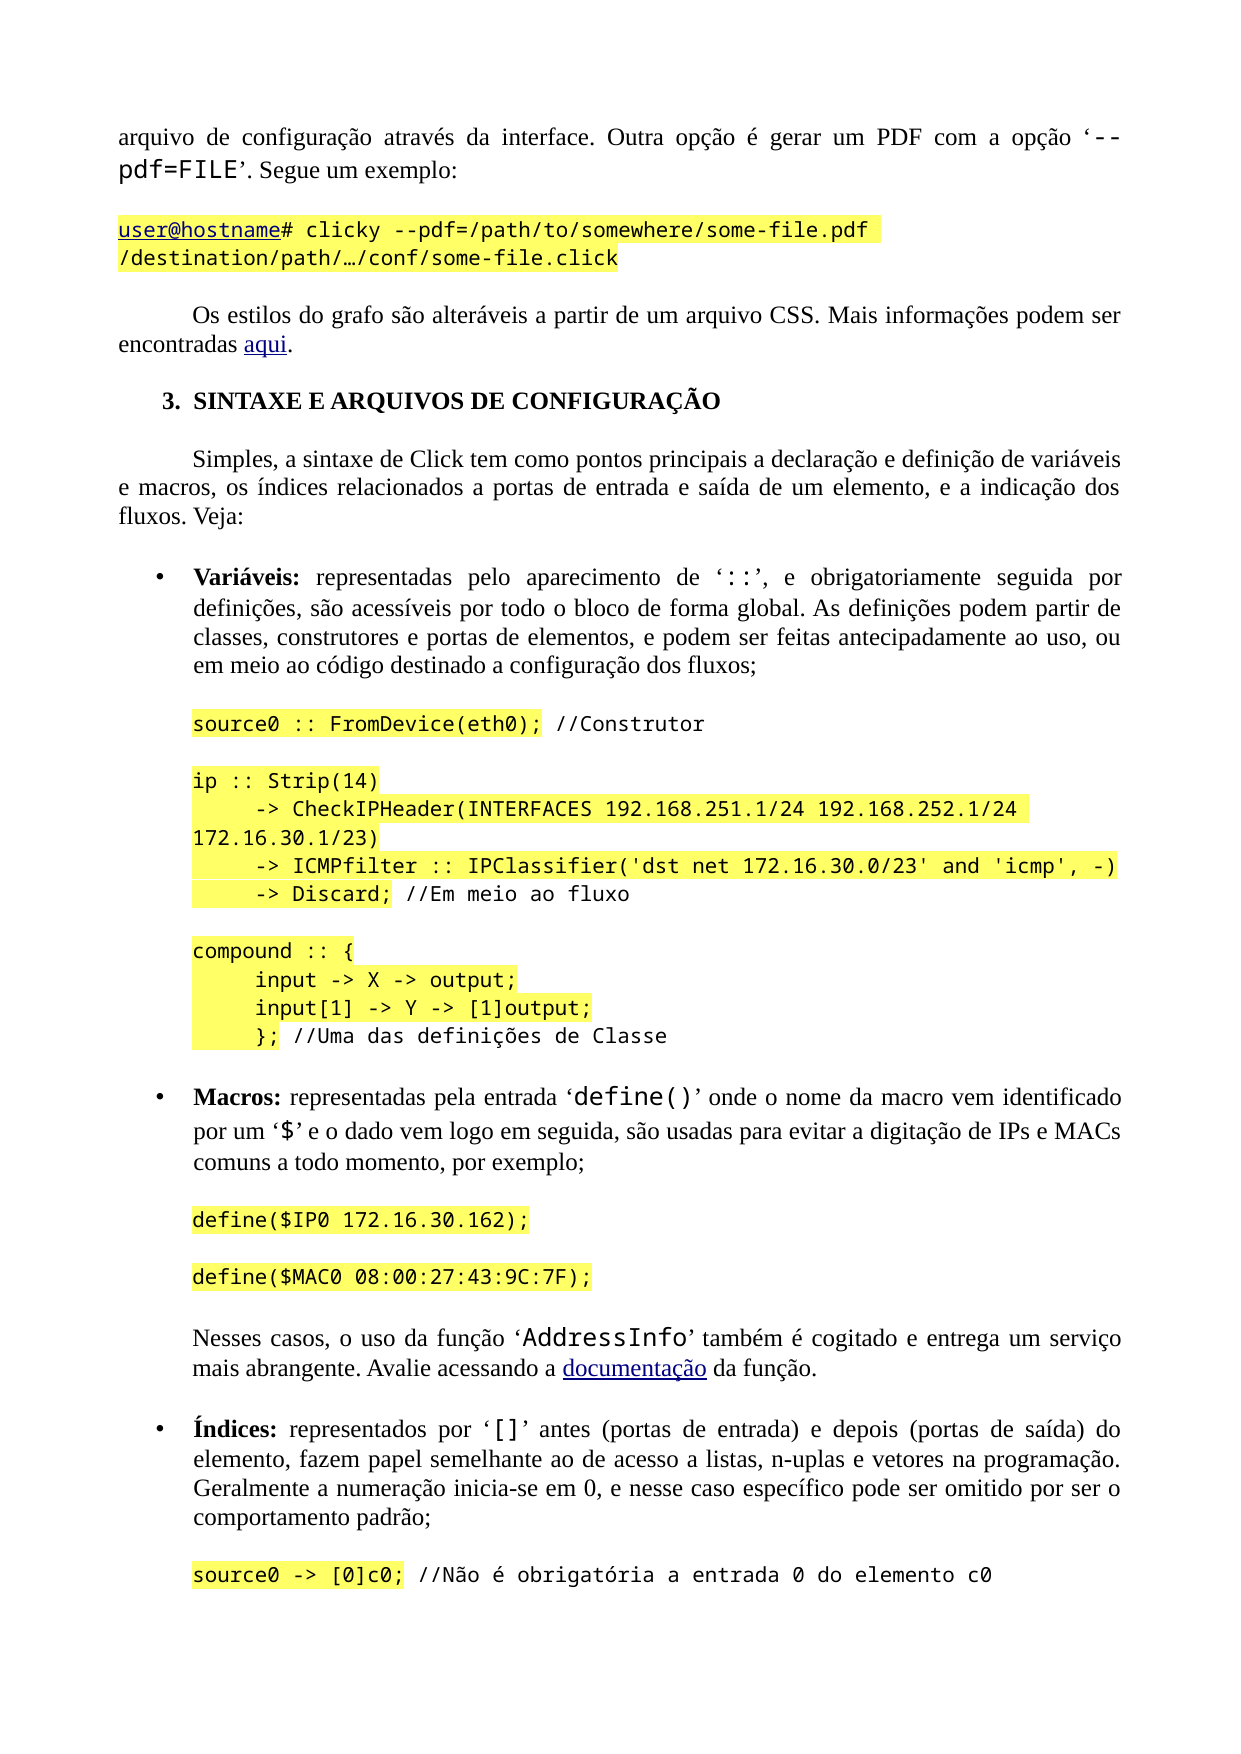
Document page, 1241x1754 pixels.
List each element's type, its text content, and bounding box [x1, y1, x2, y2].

text Simples, a sintaxe de Click tem como pontos principais a declaração e definição de variáveis e macros, os índices relacionados a portas de entrada e saída de um elemento, e a indicação dos fluxos. Veja: [118, 444, 1122, 530]
text user@hostname# clicky --pdf=/path/to/somewhere/some-file.pdf /destination/path/…/conf/some-file.click [118, 215, 1122, 272]
text source0 -> [0]c0; //Não é obrigatória a entrada 0 do elemento c0 [118, 1559, 1122, 1589]
list Macros: representadas pela entrada ‘define()’ onde o nome da macro vem identificado por um ‘$’ e o dado vem logo em seguida, são usadas para evitar a digitação de IPs e MACs comuns a todo momento, por exemplo; [156, 1079, 1122, 1176]
text -> CheckIPHeader(INTERFACES 192.168.251.1/24 192.168.252.1/24 172.16.30.1/23) [192, 794, 1122, 851]
text input -> X -> output; [192, 965, 1122, 993]
text source0 :: FromDevice(eth0); //Construtor [118, 708, 1122, 737]
text -> ICMPfilter :: IPClassifier('dst net 172.16.30.0/23' and 'icmp', -) [192, 851, 1122, 879]
text -> Discard; //Em meio ao fluxo [192, 879, 1122, 908]
text compound :: { [192, 936, 1122, 965]
list SINTAXE E ARQUIVOS DE CONFIGURAÇÃO [156, 386, 1122, 415]
text input[1] -> Y -> [1]output; [192, 993, 1122, 1022]
text arquivo de configuração através da interface. Outra opção é gerar um PDF com a opção ‘--pdf=FILE’. Segue um exemplo: [118, 118, 1122, 186]
list Variáveis: representadas pelo aparecimento de ‘::’, e obrigatoriamente seguida por definições, são acessíveis por todo o bloco de forma global. As definições podem partir de classes, construtores e portas de elementos, e podem ser feitas antecipadamente ao uso, ou em meio ao código destinado a configuração dos fluxos; [156, 559, 1122, 679]
text }; //Uma das definições de Classe [192, 1022, 1122, 1050]
text define($MAC0 08:00:27:43:9C:7F); [192, 1262, 1122, 1291]
list Índices: representados por ‘[]’ antes (portas de entrada) e depois (portas de saída) do elemento, fazem papel semelhante ao de acesso a listas, n-uplas e vetores na programação. Geralmente a numeração inicia-se em 0, e nesse caso específico pode ser omitido por ser o comportamento padrão; [156, 1411, 1122, 1531]
text define($IP0 172.16.30.162); [118, 1204, 1122, 1234]
text Os estilos do grafo são alteráveis a partir de um arquivo CSS. Mais informações podem ser encontradas aqui. [118, 300, 1122, 357]
text ip :: Strip(14) [118, 766, 1122, 794]
text Nesses casos, o uso da função ‘AddressInfo’ também é cogitado e entrega um serviço mais abrangente. Avalie acessando a documentação da função. [192, 1319, 1122, 1382]
